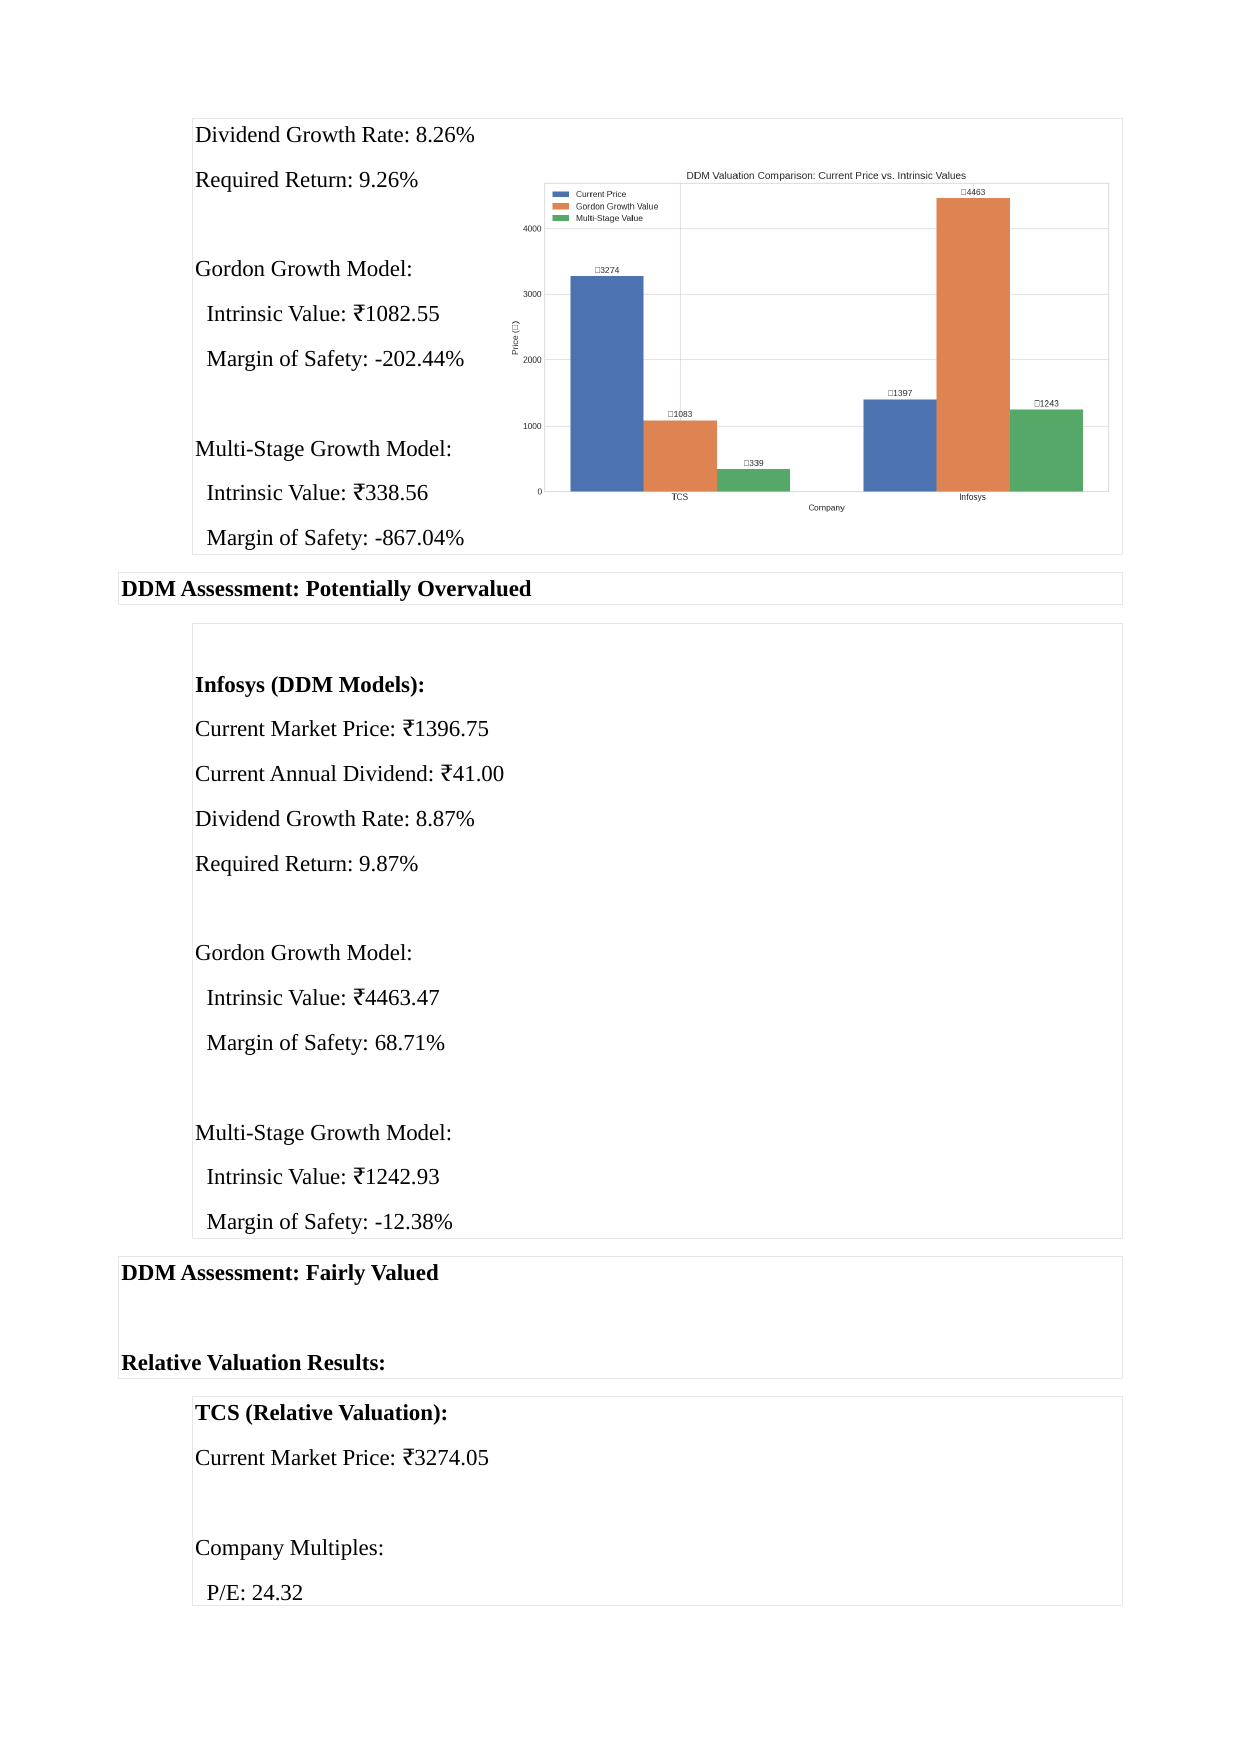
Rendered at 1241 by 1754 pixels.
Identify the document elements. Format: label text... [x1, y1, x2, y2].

text Gordon Growth Model: [193, 252, 507, 282]
text Margin of Safety: 68.71% [193, 1026, 1122, 1055]
text Required Return: 9.87% [193, 847, 1122, 876]
text Current Annual Dividend: ₹41.00 [193, 757, 1122, 787]
text Current Market Price: ₹3274.05 [193, 1441, 1122, 1471]
text Infosys (DDM Models): [193, 668, 1122, 697]
text Current Market Price: ₹1396.75 [193, 712, 1122, 742]
text Intrinsic Value: ₹1242.93 [193, 1160, 1122, 1190]
picture [507, 166, 1113, 517]
text Margin of Safety: -867.04% [193, 521, 1122, 554]
text TCS (Relative Valuation): [193, 1397, 1122, 1426]
text Intrinsic Value: ₹4463.47 [193, 981, 1122, 1011]
text Multi-Stage Growth Model: [193, 1116, 1122, 1145]
text Dividend Growth Rate: 8.87% [193, 802, 1122, 831]
text DDM Assessment: Fairly Valued [119, 1257, 1122, 1285]
text P/E: 24.32 [193, 1576, 1122, 1605]
text DDM Assessment: Potentially Overvalued [119, 573, 1122, 604]
text Margin of Safety: -202.44% [193, 342, 507, 371]
text Company Multiples: [193, 1531, 1122, 1560]
text Relative Valuation Results: [119, 1346, 1122, 1378]
text Dividend Growth Rate: 8.26% [193, 119, 1122, 147]
text Intrinsic Value: ₹1082.55 [193, 297, 507, 327]
text Margin of Safety: -12.38% [193, 1205, 1122, 1238]
text Gordon Growth Model: [193, 936, 1122, 966]
text Multi-Stage Growth Model: [193, 432, 507, 461]
text Required Return: 9.26% [193, 163, 1122, 192]
text Intrinsic Value: ₹338.56 [193, 476, 507, 506]
